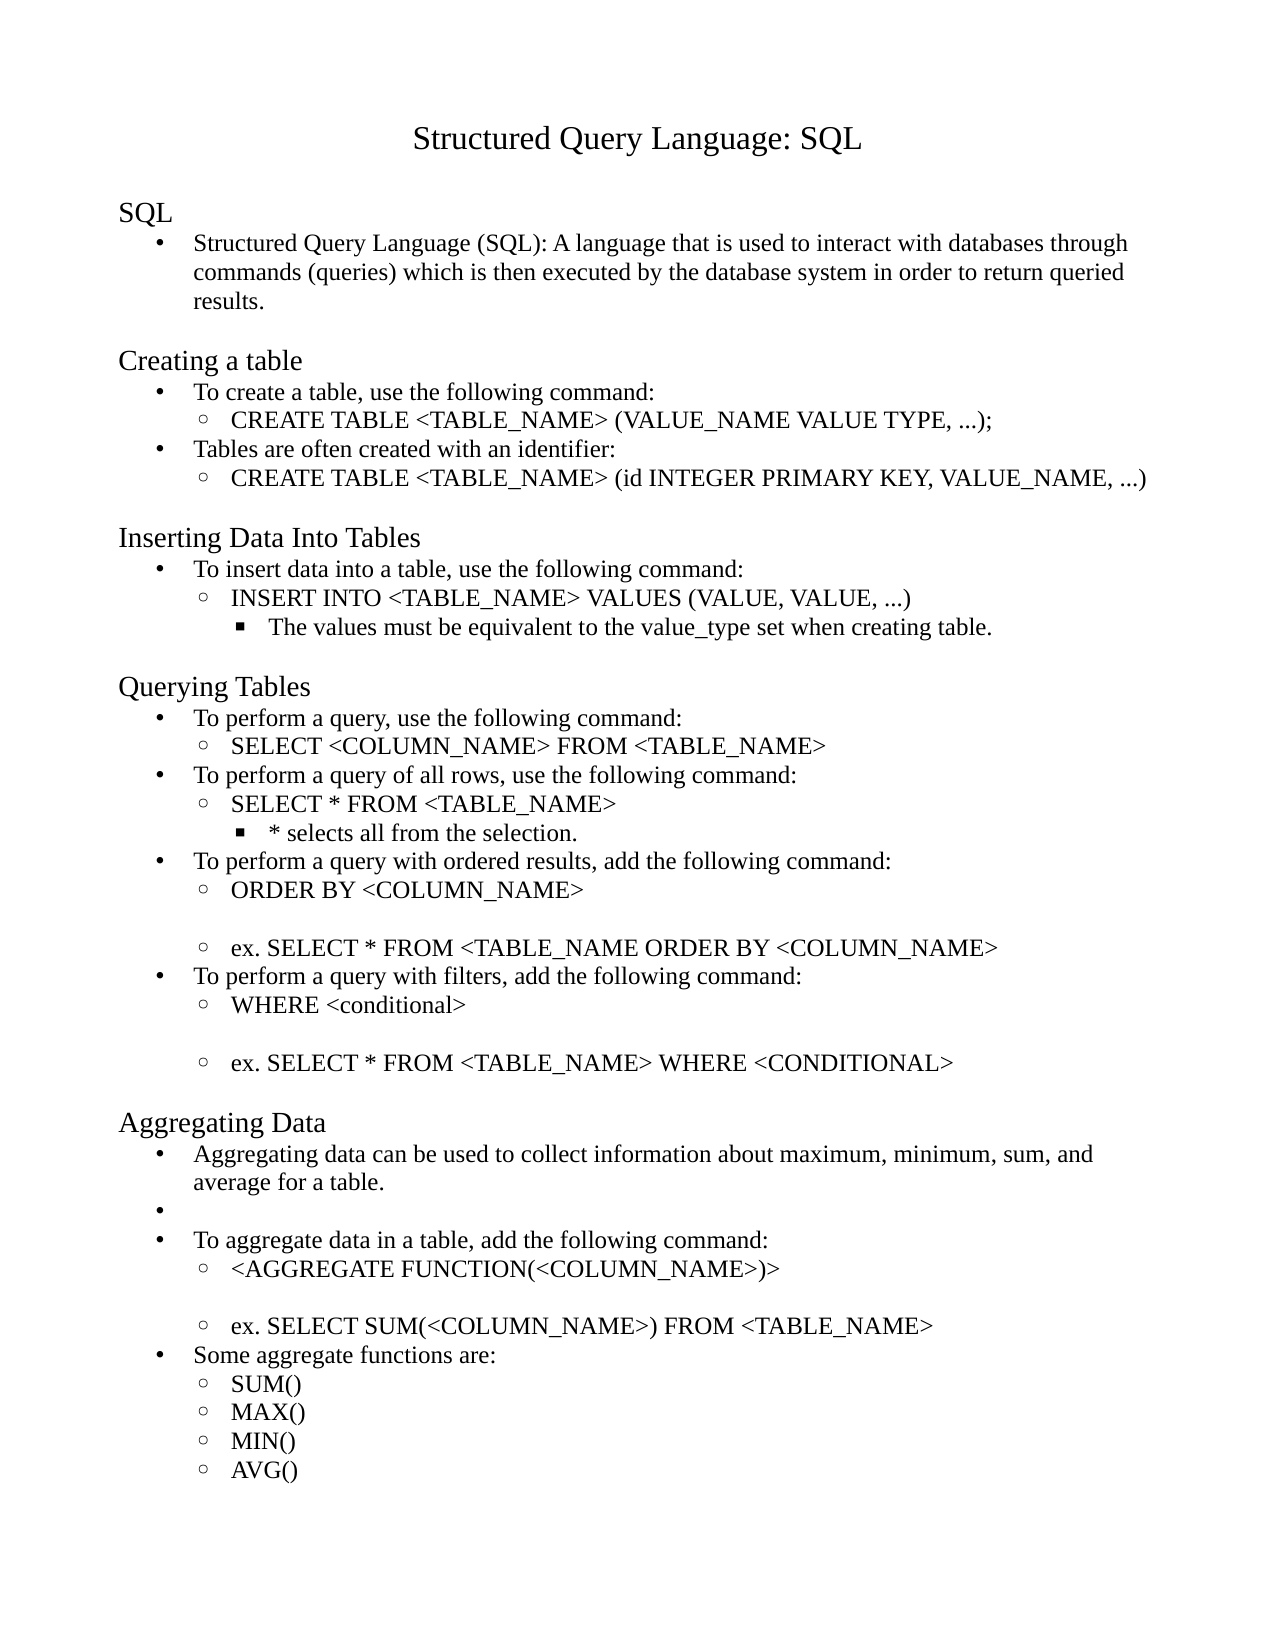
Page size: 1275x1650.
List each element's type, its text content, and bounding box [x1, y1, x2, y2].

list Structured Query Language (SQL): A language that is used to interact with databases through commands (queries) which is then executed by the database system in order to return queried results. [156, 228, 1157, 314]
list To perform a query with filters, add the following command: [156, 961, 1157, 990]
list To insert data into a table, use the following command: [156, 554, 1157, 583]
list ORDER BY <COLUMN_NAME> [193, 875, 1157, 904]
list ex. SELECT * FROM <TABLE_NAME ORDER BY <COLUMN_NAME> [193, 933, 1157, 961]
text Creating a table [118, 343, 1157, 377]
list SELECT <COLUMN_NAME> FROM <TABLE_NAME> [193, 731, 1157, 760]
text Structured Query Language: SQL [118, 118, 1157, 156]
list The values must be equivalent to the value_type set when creating table. [231, 612, 1157, 640]
list * selects all from the selection. [231, 818, 1157, 846]
list SUM() [193, 1369, 1157, 1397]
text Aggregating Data [118, 1105, 1157, 1139]
list To perform a query with ordered results, add the following command: [156, 846, 1157, 875]
list ex. SELECT * FROM <TABLE_NAME> WHERE <CONDITIONAL> [193, 1048, 1157, 1076]
list Aggregating data can be used to collect information about maximum, minimum, sum, and average for a table. [156, 1139, 1157, 1196]
list MIN() [193, 1426, 1157, 1455]
list AVG() [193, 1455, 1157, 1484]
list To aggregate data in a table, add the following command: [156, 1225, 1157, 1254]
text Inserting Data Into Tables [118, 521, 1157, 554]
list <AGGREGATE FUNCTION(<COLUMN_NAME>)> [193, 1254, 1157, 1282]
list ex. SELECT SUM(<COLUMN_NAME>) FROM <TABLE_NAME> [193, 1311, 1157, 1340]
text Querying Tables [118, 669, 1157, 703]
list Some aggregate functions are: [156, 1340, 1157, 1369]
list Tables are often created with an identifier: [156, 434, 1157, 463]
list INSERT INTO <TABLE_NAME> VALUES (VALUE, VALUE, ...) [193, 583, 1157, 612]
list To create a table, use the following command: [156, 377, 1157, 406]
text SQL [118, 195, 1157, 228]
list To perform a query, use the following command: [156, 703, 1157, 731]
list To perform a query of all rows, use the following command: [156, 760, 1157, 789]
list WHERE <conditional> [193, 990, 1157, 1019]
list CREATE TABLE <TABLE_NAME> (VALUE_NAME VALUE TYPE, ...); [193, 406, 1157, 434]
list CREATE TABLE <TABLE_NAME> (id INTEGER PRIMARY KEY, VALUE_NAME, ...) [193, 463, 1157, 492]
list SELECT * FROM <TABLE_NAME> [193, 789, 1157, 818]
list MAX() [193, 1397, 1157, 1426]
